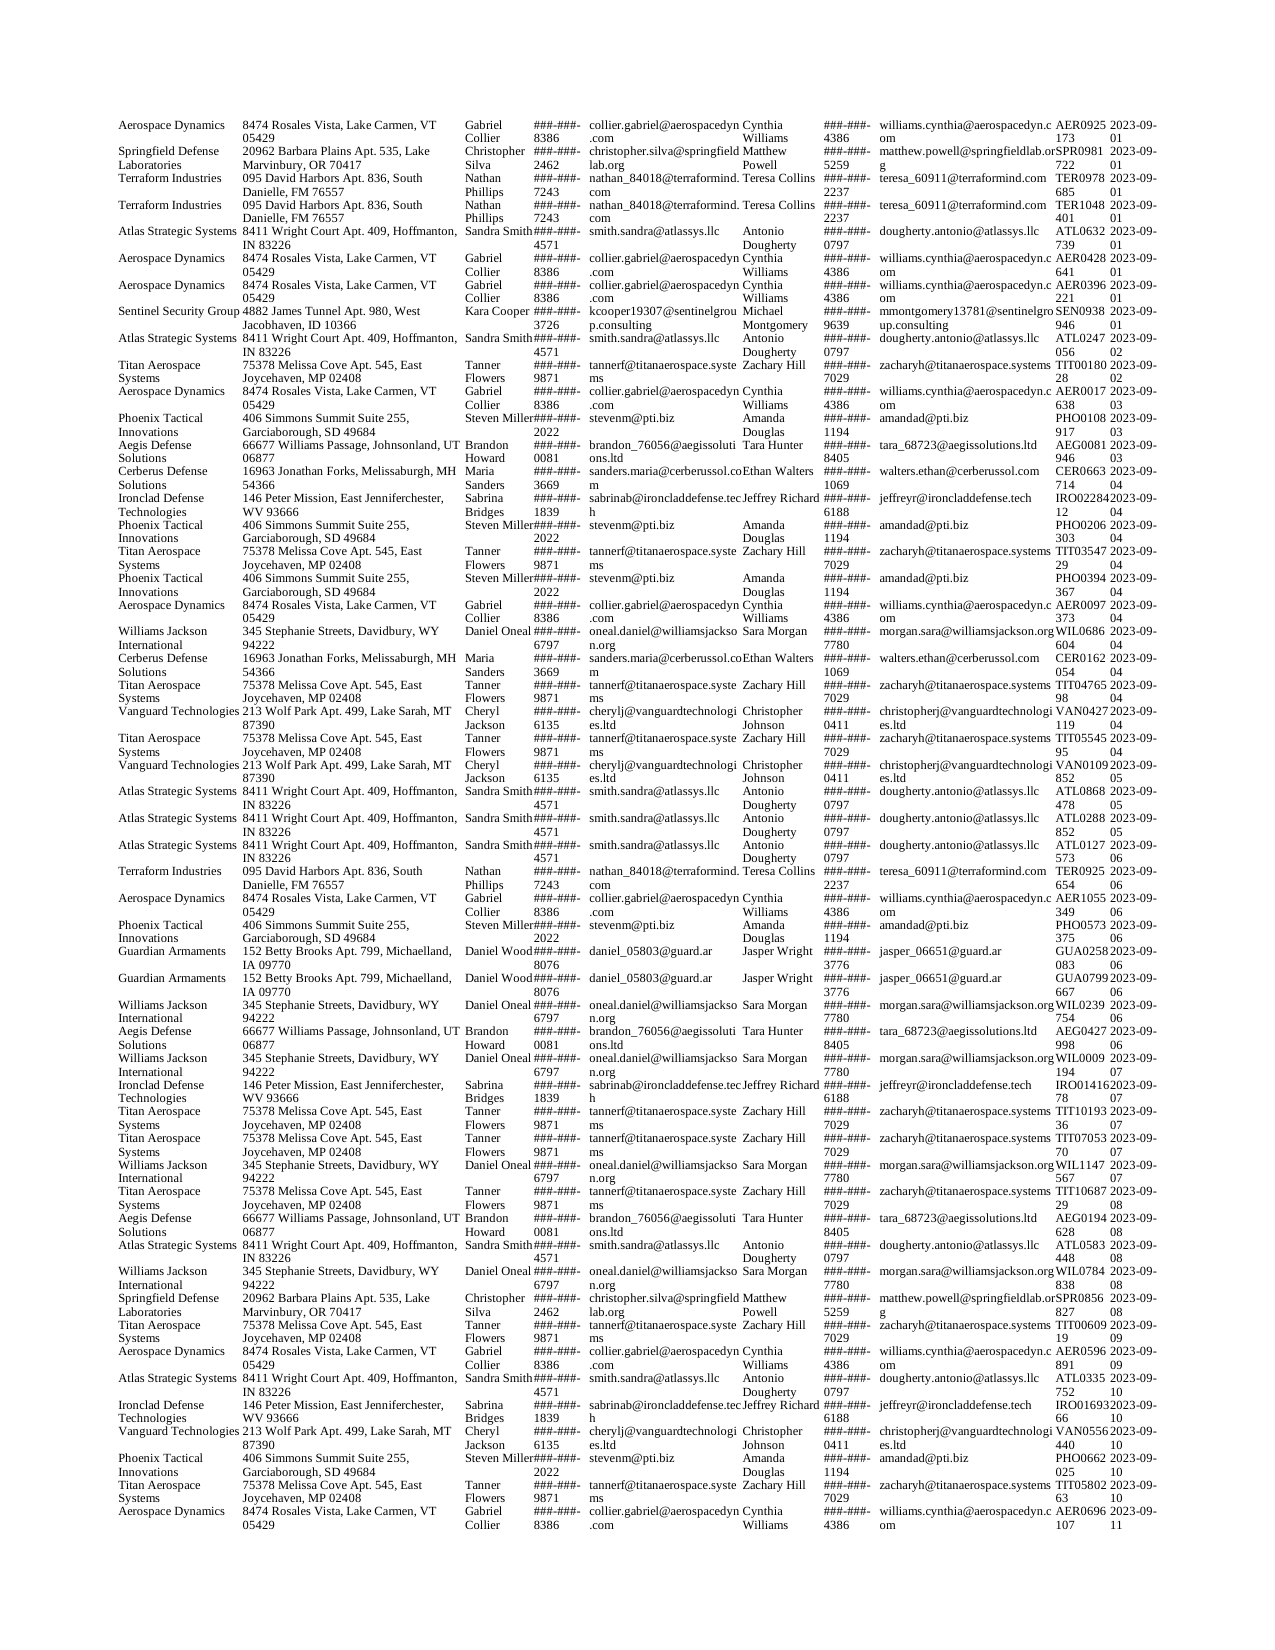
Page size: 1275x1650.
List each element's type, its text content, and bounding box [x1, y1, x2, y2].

table_cell 345 Stephanie Streets, Davidbury, WY 94222 [243, 1158, 465, 1185]
table_cell Jeffrey Richard [742, 1078, 823, 1105]
table_cell Atlas Strategic Systems [118, 331, 242, 358]
table_cell Jeffrey Richard [742, 491, 823, 518]
table_cell ###-###-4571 [534, 1371, 589, 1398]
table_cell 2023-09-04 [1110, 651, 1157, 678]
table_cell ###-###-4386 [824, 1345, 879, 1371]
table_cell ###-###-0797 [824, 1371, 879, 1398]
table_cell 4882 James Tunnel Apt. 980, West Jacobhaven, ID 10366 [243, 305, 465, 331]
table_cell ###-###-9871 [534, 358, 589, 385]
table_cell 2023-09-06 [1110, 918, 1157, 945]
table_cell Jeffrey Richard [742, 1398, 823, 1425]
table_cell Phoenix Tactical Innovations [118, 1451, 242, 1478]
table_cell Sara Morgan [742, 1158, 823, 1185]
table_cell Titan Aerospace Systems [118, 731, 242, 758]
table_cell Antonio Dougherty [742, 331, 823, 358]
table_cell 2023-09-06 [1110, 945, 1157, 971]
table_cell Phoenix Tactical Innovations [118, 918, 242, 945]
table_cell ###-###-7029 [824, 1478, 879, 1505]
table_cell Cerberus Defense Solutions [118, 651, 242, 678]
table_cell Sandra Smith [465, 1238, 533, 1265]
table_cell oneal.daniel@williamsjackson.org [589, 1158, 742, 1185]
table_cell 2023-09-06 [1110, 891, 1157, 918]
table_cell ###-###-8386 [534, 1505, 589, 1531]
table_cell zacharyh@titanaerospace.systems [879, 731, 1055, 758]
table_cell Sara Morgan [742, 998, 823, 1025]
table_cell tannerf@titanaerospace.systems [589, 1318, 742, 1345]
table_cell sanders.maria@cerberussol.com [589, 465, 742, 491]
table_cell Sara Morgan [742, 625, 823, 651]
table_cell ###-###-1194 [824, 571, 879, 598]
table_cell 75378 Melissa Cove Apt. 545, East Joycehaven, MP 02408 [243, 1185, 465, 1211]
table_cell AER0396221 [1055, 278, 1110, 305]
table_cell 345 Stephanie Streets, Davidbury, WY 94222 [243, 1051, 465, 1078]
table_cell PHO0394367 [1055, 571, 1110, 598]
table_header ###-###-4386 [824, 118, 879, 145]
table_cell 2023-09-07 [1110, 1051, 1157, 1078]
table_cell Antonio Dougherty [742, 785, 823, 811]
table_cell ###-###-7243 [534, 865, 589, 891]
table_cell 095 David Harbors Apt. 836, South Danielle, FM 76557 [243, 198, 465, 225]
table_cell ###-###-8405 [824, 438, 879, 465]
table_cell ###-###-6797 [534, 1158, 589, 1185]
table_cell VAN0109852 [1055, 758, 1110, 785]
table_cell Atlas Strategic Systems [118, 838, 242, 865]
table_cell daniel_05803@guard.ar [589, 945, 742, 971]
table_cell stevenm@pti.biz [589, 518, 742, 545]
table_cell Tara Hunter [742, 1025, 823, 1051]
table_cell 2023-09-09 [1110, 1318, 1157, 1345]
table_cell Teresa Collins [742, 865, 823, 891]
table_cell ###-###-6797 [534, 998, 589, 1025]
table_cell morgan.sara@williamsjackson.org [879, 625, 1055, 651]
table_cell Amanda Douglas [742, 411, 823, 438]
table_cell Guardian Armaments [118, 945, 242, 971]
table_cell WIL1147567 [1055, 1158, 1110, 1185]
table_cell ###-###-9871 [534, 1478, 589, 1505]
table_cell oneal.daniel@williamsjackson.org [589, 998, 742, 1025]
table_cell 406 Simmons Summit Suite 255, Garciaborough, SD 49684 [243, 918, 465, 945]
table_header 8474 Rosales Vista, Lake Carmen, VT 05429 [243, 118, 465, 145]
table_cell ###-###-6797 [534, 1051, 589, 1078]
table_cell ###-###-1839 [534, 1078, 589, 1105]
table_cell ###-###-7029 [824, 678, 879, 705]
table_cell 8411 Wright Court Apt. 409, Hoffmanton, IN 83226 [243, 838, 465, 865]
table_cell Sandra Smith [465, 785, 533, 811]
table_cell zacharyh@titanaerospace.systems [879, 545, 1055, 571]
table_cell VAN0556440 [1055, 1425, 1110, 1451]
table_cell ###-###-0797 [824, 331, 879, 358]
table_cell Vanguard Technologies [118, 1425, 242, 1451]
table_cell ###-###-7029 [824, 1105, 879, 1131]
table_cell kcooper19307@sentinelgroup.consulting [589, 305, 742, 331]
table_cell Sara Morgan [742, 1265, 823, 1291]
table_cell 75378 Melissa Cove Apt. 545, East Joycehaven, MP 02408 [243, 1318, 465, 1345]
table_cell 2023-09-08 [1110, 1185, 1157, 1211]
table_cell smith.sandra@atlassys.llc [589, 331, 742, 358]
table_cell PHO0108917 [1055, 411, 1110, 438]
table_cell walters.ethan@cerberussol.com [879, 651, 1055, 678]
table_cell collier.gabriel@aerospacedyn.com [589, 1505, 742, 1531]
table_cell 66677 Williams Passage, Johnsonland, UT 06877 [243, 1211, 465, 1238]
table_cell amandad@pti.biz [879, 1451, 1055, 1478]
table_cell WIL0009194 [1055, 1051, 1110, 1078]
table_cell AER0696107 [1055, 1505, 1110, 1531]
table_cell Titan Aerospace Systems [118, 1318, 242, 1345]
table_cell ###-###-9639 [824, 305, 879, 331]
table_cell ###-###-8386 [534, 251, 589, 278]
table_cell ###-###-2022 [534, 571, 589, 598]
table_cell ###-###-0797 [824, 1238, 879, 1265]
table_cell 2023-09-03 [1110, 385, 1157, 411]
table_cell 2023-09-08 [1110, 1265, 1157, 1291]
table_cell Tanner Flowers [465, 1318, 533, 1345]
table_cell ###-###-4386 [824, 385, 879, 411]
table_cell oneal.daniel@williamsjackson.org [589, 625, 742, 651]
table_cell 213 Wolf Park Apt. 499, Lake Sarah, MT 87390 [243, 705, 465, 731]
table_cell ###-###-3669 [534, 465, 589, 491]
table_cell 2023-09-02 [1110, 331, 1157, 358]
table_cell TIT0476598 [1055, 678, 1110, 705]
table_cell 2023-09-07 [1110, 1105, 1157, 1131]
table_cell Sabrina Bridges [465, 491, 533, 518]
table_cell mmontgomery13781@sentinelgroup.consulting [879, 305, 1055, 331]
table_cell Cheryl Jackson [465, 1425, 533, 1451]
table_cell Steven Miller [465, 918, 533, 945]
table_cell PHO0206303 [1055, 518, 1110, 545]
table_cell 2023-09-10 [1110, 1398, 1157, 1425]
table_cell CER0663714 [1055, 465, 1110, 491]
table_cell ###-###-7780 [824, 1265, 879, 1291]
table_cell Nathan Phillips [465, 865, 533, 891]
table_cell 66677 Williams Passage, Johnsonland, UT 06877 [243, 1025, 465, 1051]
table_cell christopher.silva@springfieldlab.org [589, 145, 742, 171]
table_cell Gabriel Collier [465, 1345, 533, 1371]
table_cell 8474 Rosales Vista, Lake Carmen, VT 05429 [243, 598, 465, 625]
table_cell 406 Simmons Summit Suite 255, Garciaborough, SD 49684 [243, 1451, 465, 1478]
table_cell ATL0127573 [1055, 838, 1110, 865]
table_cell Cheryl Jackson [465, 758, 533, 785]
table_cell Cynthia Williams [742, 251, 823, 278]
table_cell Cynthia Williams [742, 1345, 823, 1371]
table_cell smith.sandra@atlassys.llc [589, 785, 742, 811]
table_cell 2023-09-07 [1110, 1158, 1157, 1185]
table_cell zacharyh@titanaerospace.systems [879, 1318, 1055, 1345]
table_cell 406 Simmons Summit Suite 255, Garciaborough, SD 49684 [243, 518, 465, 545]
table_cell ###-###-3669 [534, 651, 589, 678]
table_cell ###-###-2462 [534, 145, 589, 171]
table_cell Aerospace Dynamics [118, 1505, 242, 1531]
table_cell TIT0018028 [1055, 358, 1110, 385]
table_cell ###-###-7243 [534, 198, 589, 225]
table_header AER0925173 [1055, 118, 1110, 145]
table_cell collier.gabriel@aerospacedyn.com [589, 891, 742, 918]
table_cell cherylj@vanguardtechnologies.ltd [589, 705, 742, 731]
table_cell zacharyh@titanaerospace.systems [879, 1105, 1055, 1131]
table_cell 66677 Williams Passage, Johnsonland, UT 06877 [243, 438, 465, 465]
table_cell WIL0239754 [1055, 998, 1110, 1025]
table_cell 152 Betty Brooks Apt. 799, Michaelland, IA 09770 [243, 971, 465, 998]
table_cell 2023-09-10 [1110, 1425, 1157, 1451]
table_cell dougherty.antonio@atlassys.llc [879, 1238, 1055, 1265]
table_cell ###-###-5259 [824, 145, 879, 171]
table_cell Brandon Howard [465, 438, 533, 465]
table_cell Atlas Strategic Systems [118, 1371, 242, 1398]
table_cell SPR0856827 [1055, 1291, 1110, 1318]
table_cell TIT0554595 [1055, 731, 1110, 758]
table_cell TER0925654 [1055, 865, 1110, 891]
table_cell Cerberus Defense Solutions [118, 465, 242, 491]
table_cell 213 Wolf Park Apt. 499, Lake Sarah, MT 87390 [243, 758, 465, 785]
table_cell collier.gabriel@aerospacedyn.com [589, 1345, 742, 1371]
table_cell 75378 Melissa Cove Apt. 545, East Joycehaven, MP 02408 [243, 1131, 465, 1158]
table_cell TIT1019336 [1055, 1105, 1110, 1131]
table_cell ###-###-8386 [534, 598, 589, 625]
table_cell ###-###-6135 [534, 758, 589, 785]
table_cell Cynthia Williams [742, 1505, 823, 1531]
table_cell ###-###-4386 [824, 278, 879, 305]
table_cell AEG0427998 [1055, 1025, 1110, 1051]
table_cell 2023-09-06 [1110, 838, 1157, 865]
table_cell 2023-09-01 [1110, 171, 1157, 198]
table_cell amandad@pti.biz [879, 571, 1055, 598]
table_cell ###-###-8076 [534, 945, 589, 971]
table_cell Tanner Flowers [465, 1131, 533, 1158]
table_cell 2023-09-06 [1110, 1025, 1157, 1051]
table_cell morgan.sara@williamsjackson.org [879, 998, 1055, 1025]
table_cell ###-###-9871 [534, 1318, 589, 1345]
table_cell ###-###-5259 [824, 1291, 879, 1318]
table_cell ###-###-1194 [824, 918, 879, 945]
table_cell Terraform Industries [118, 865, 242, 891]
table_cell Aerospace Dynamics [118, 278, 242, 305]
table_cell Tara Hunter [742, 438, 823, 465]
table_cell ###-###-4571 [534, 838, 589, 865]
table_header Gabriel Collier [465, 118, 533, 145]
table_cell 146 Peter Mission, East Jenniferchester, WV 93666 [243, 491, 465, 518]
table_cell ###-###-2022 [534, 1451, 589, 1478]
table_cell sabrinab@ironcladdefense.tech [589, 1078, 742, 1105]
table_cell Tanner Flowers [465, 545, 533, 571]
table_cell 2023-09-07 [1110, 1078, 1157, 1105]
table_header Cynthia Williams [742, 118, 823, 145]
table_cell 8411 Wright Court Apt. 409, Hoffmanton, IN 83226 [243, 331, 465, 358]
table_cell 2023-09-06 [1110, 998, 1157, 1025]
table_cell oneal.daniel@williamsjackson.org [589, 1051, 742, 1078]
table_cell Steven Miller [465, 1451, 533, 1478]
table_cell Tanner Flowers [465, 731, 533, 758]
table_cell 2023-09-08 [1110, 1238, 1157, 1265]
table_cell Gabriel Collier [465, 1505, 533, 1531]
table_cell 2023-09-04 [1110, 571, 1157, 598]
table_cell 8474 Rosales Vista, Lake Carmen, VT 05429 [243, 278, 465, 305]
table_cell Phoenix Tactical Innovations [118, 518, 242, 545]
table_cell TIT0060919 [1055, 1318, 1110, 1345]
table_cell ATL0632739 [1055, 225, 1110, 251]
table_cell Matthew Powell [742, 145, 823, 171]
table_cell tannerf@titanaerospace.systems [589, 1105, 742, 1131]
table_cell Brandon Howard [465, 1211, 533, 1238]
table_cell ###-###-4386 [824, 251, 879, 278]
table_cell CER0162054 [1055, 651, 1110, 678]
table_cell Gabriel Collier [465, 598, 533, 625]
table_cell Williams Jackson International [118, 998, 242, 1025]
table_cell Ethan Walters [742, 651, 823, 678]
table_cell dougherty.antonio@atlassys.llc [879, 225, 1055, 251]
table_cell WIL0784838 [1055, 1265, 1110, 1291]
table_cell nathan_84018@terraformind.com [589, 865, 742, 891]
table_cell matthew.powell@springfieldlab.org [879, 1291, 1055, 1318]
table_cell ###-###-2237 [824, 865, 879, 891]
table_cell 2023-09-01 [1110, 278, 1157, 305]
table_cell 406 Simmons Summit Suite 255, Garciaborough, SD 49684 [243, 571, 465, 598]
table_cell AER0428641 [1055, 251, 1110, 278]
table_cell Zachary Hill [742, 358, 823, 385]
table_cell 2023-09-01 [1110, 225, 1157, 251]
table_cell VAN0427119 [1055, 705, 1110, 731]
table_cell IRO0169366 [1055, 1398, 1110, 1425]
table_cell Sandra Smith [465, 811, 533, 838]
table_cell ###-###-7029 [824, 545, 879, 571]
table_cell 152 Betty Brooks Apt. 799, Michaelland, IA 09770 [243, 945, 465, 971]
table_cell jasper_06651@guard.ar [879, 971, 1055, 998]
table_cell ###-###-6135 [534, 1425, 589, 1451]
table_cell Titan Aerospace Systems [118, 1478, 242, 1505]
table_cell Antonio Dougherty [742, 1238, 823, 1265]
table_cell Aegis Defense Solutions [118, 1025, 242, 1051]
table_cell Guardian Armaments [118, 971, 242, 998]
table_cell SPR0981722 [1055, 145, 1110, 171]
table_cell 345 Stephanie Streets, Davidbury, WY 94222 [243, 998, 465, 1025]
table_cell Sandra Smith [465, 1371, 533, 1398]
table_cell tara_68723@aegissolutions.ltd [879, 1211, 1055, 1238]
table_cell Cynthia Williams [742, 891, 823, 918]
table_cell tannerf@titanaerospace.systems [589, 678, 742, 705]
table_cell Daniel Oneal [465, 1158, 533, 1185]
table_cell teresa_60911@terraformind.com [879, 198, 1055, 225]
table_cell Titan Aerospace Systems [118, 678, 242, 705]
table_cell Titan Aerospace Systems [118, 1185, 242, 1211]
table_cell Titan Aerospace Systems [118, 545, 242, 571]
table_cell ###-###-3726 [534, 305, 589, 331]
table_cell Kara Cooper [465, 305, 533, 331]
table_cell Gabriel Collier [465, 251, 533, 278]
table_cell ###-###-1194 [824, 1451, 879, 1478]
table_cell 8474 Rosales Vista, Lake Carmen, VT 05429 [243, 891, 465, 918]
table_cell AER0596891 [1055, 1345, 1110, 1371]
table_cell ###-###-4571 [534, 811, 589, 838]
table_cell Zachary Hill [742, 545, 823, 571]
table_cell TIT1068729 [1055, 1185, 1110, 1211]
table_cell brandon_76056@aegissolutions.ltd [589, 1025, 742, 1051]
table_cell ###-###-1194 [824, 411, 879, 438]
table_cell Steven Miller [465, 411, 533, 438]
table_cell smith.sandra@atlassys.llc [589, 838, 742, 865]
table_cell ###-###-4386 [824, 891, 879, 918]
table_cell williams.cynthia@aerospacedyn.com [879, 1505, 1055, 1531]
table_cell tannerf@titanaerospace.systems [589, 545, 742, 571]
table_cell 8411 Wright Court Apt. 409, Hoffmanton, IN 83226 [243, 225, 465, 251]
table_cell 2023-09-04 [1110, 518, 1157, 545]
table_cell Aerospace Dynamics [118, 891, 242, 918]
table_cell Tanner Flowers [465, 678, 533, 705]
table_cell ###-###-1839 [534, 491, 589, 518]
table_cell Maria Sanders [465, 465, 533, 491]
table_cell IRO0228412 [1055, 491, 1110, 518]
table_cell GUA0258083 [1055, 945, 1110, 971]
table_cell 2023-09-05 [1110, 758, 1157, 785]
table_cell Nathan Phillips [465, 171, 533, 198]
table_cell ###-###-9871 [534, 1185, 589, 1211]
table_cell smith.sandra@atlassys.llc [589, 811, 742, 838]
table_cell 16963 Jonathan Forks, Melissaburgh, MH 54366 [243, 465, 465, 491]
table_cell 75378 Melissa Cove Apt. 545, East Joycehaven, MP 02408 [243, 545, 465, 571]
table_cell christopher.silva@springfieldlab.org [589, 1291, 742, 1318]
table_cell christopherj@vanguardtechnologies.ltd [879, 1425, 1055, 1451]
table_cell Tanner Flowers [465, 1105, 533, 1131]
table_cell tannerf@titanaerospace.systems [589, 1131, 742, 1158]
table_cell Zachary Hill [742, 1318, 823, 1345]
table_cell Zachary Hill [742, 1105, 823, 1131]
table_cell walters.ethan@cerberussol.com [879, 465, 1055, 491]
table_cell jeffreyr@ironcladdefense.tech [879, 1078, 1055, 1105]
table_cell ###-###-0411 [824, 758, 879, 785]
table_cell ###-###-2022 [534, 918, 589, 945]
table_cell sabrinab@ironcladdefense.tech [589, 1398, 742, 1425]
table_cell tannerf@titanaerospace.systems [589, 1478, 742, 1505]
table_cell brandon_76056@aegissolutions.ltd [589, 1211, 742, 1238]
table_cell Antonio Dougherty [742, 1371, 823, 1398]
table_cell Sabrina Bridges [465, 1078, 533, 1105]
table_cell 2023-09-03 [1110, 411, 1157, 438]
table_cell dougherty.antonio@atlassys.llc [879, 811, 1055, 838]
table_cell tannerf@titanaerospace.systems [589, 358, 742, 385]
table_cell amandad@pti.biz [879, 518, 1055, 545]
table_cell 75378 Melissa Cove Apt. 545, East Joycehaven, MP 02408 [243, 731, 465, 758]
table_cell Maria Sanders [465, 651, 533, 678]
table_header 2023-09-01 [1110, 118, 1157, 145]
table_cell Cynthia Williams [742, 385, 823, 411]
table_cell Zachary Hill [742, 1478, 823, 1505]
table_cell PHO0662025 [1055, 1451, 1110, 1478]
table_cell 2023-09-10 [1110, 1478, 1157, 1505]
table_cell ###-###-7780 [824, 1158, 879, 1185]
table_cell ###-###-0081 [534, 1025, 589, 1051]
table_cell Williams Jackson International [118, 1265, 242, 1291]
table_cell ###-###-9871 [534, 545, 589, 571]
table_cell Daniel Oneal [465, 625, 533, 651]
table_cell 20962 Barbara Plains Apt. 535, Lake Marvinbury, OR 70417 [243, 1291, 465, 1318]
table_cell Tanner Flowers [465, 358, 533, 385]
table_cell 2023-09-01 [1110, 305, 1157, 331]
table_cell ###-###-9871 [534, 1105, 589, 1131]
table_cell Antonio Dougherty [742, 225, 823, 251]
table_cell ###-###-6135 [534, 705, 589, 731]
table_cell ###-###-3776 [824, 945, 879, 971]
table_cell williams.cynthia@aerospacedyn.com [879, 1345, 1055, 1371]
table_cell ###-###-0411 [824, 705, 879, 731]
table_cell Christopher Johnson [742, 758, 823, 785]
table_cell 75378 Melissa Cove Apt. 545, East Joycehaven, MP 02408 [243, 1105, 465, 1131]
table_header collier.gabriel@aerospacedyn.com [589, 118, 742, 145]
table_cell 2023-09-07 [1110, 1131, 1157, 1158]
table_cell 20962 Barbara Plains Apt. 535, Lake Marvinbury, OR 70417 [243, 145, 465, 171]
table_cell cherylj@vanguardtechnologies.ltd [589, 758, 742, 785]
table_cell WIL0686604 [1055, 625, 1110, 651]
table_cell ###-###-0797 [824, 785, 879, 811]
table_cell brandon_76056@aegissolutions.ltd [589, 438, 742, 465]
table_cell Aerospace Dynamics [118, 1345, 242, 1371]
table_cell 146 Peter Mission, East Jenniferchester, WV 93666 [243, 1078, 465, 1105]
table_cell amandad@pti.biz [879, 411, 1055, 438]
table_cell 2023-09-09 [1110, 1345, 1157, 1371]
table_cell Ironclad Defense Technologies [118, 491, 242, 518]
table_header ###-###-8386 [534, 118, 589, 145]
table_cell Daniel Oneal [465, 1265, 533, 1291]
table_cell nathan_84018@terraformind.com [589, 171, 742, 198]
table_cell ###-###-2237 [824, 171, 879, 198]
table_cell Teresa Collins [742, 198, 823, 225]
table_cell jeffreyr@ironcladdefense.tech [879, 1398, 1055, 1425]
table_cell 8474 Rosales Vista, Lake Carmen, VT 05429 [243, 385, 465, 411]
table_cell Titan Aerospace Systems [118, 1131, 242, 1158]
table_cell ATL0583448 [1055, 1238, 1110, 1265]
table_cell Aegis Defense Solutions [118, 1211, 242, 1238]
table_cell ###-###-9871 [534, 731, 589, 758]
table_cell Brandon Howard [465, 1025, 533, 1051]
table_cell Gabriel Collier [465, 891, 533, 918]
table_cell ATL0247056 [1055, 331, 1110, 358]
table_cell ###-###-8386 [534, 385, 589, 411]
table_cell Atlas Strategic Systems [118, 785, 242, 811]
table_cell Titan Aerospace Systems [118, 1105, 242, 1131]
table_cell Atlas Strategic Systems [118, 811, 242, 838]
table_cell ###-###-3776 [824, 971, 879, 998]
table_cell amandad@pti.biz [879, 918, 1055, 945]
table_cell ###-###-1839 [534, 1398, 589, 1425]
table_cell stevenm@pti.biz [589, 918, 742, 945]
table_cell Zachary Hill [742, 731, 823, 758]
table_cell Zachary Hill [742, 678, 823, 705]
table_cell 2023-09-08 [1110, 1211, 1157, 1238]
table_cell williams.cynthia@aerospacedyn.com [879, 385, 1055, 411]
table_cell jeffreyr@ironcladdefense.tech [879, 491, 1055, 518]
table_cell Tanner Flowers [465, 1185, 533, 1211]
table_cell teresa_60911@terraformind.com [879, 171, 1055, 198]
table_cell Tara Hunter [742, 1211, 823, 1238]
table_cell 2023-09-08 [1110, 1291, 1157, 1318]
table_cell Jasper Wright [742, 971, 823, 998]
table_cell 2023-09-01 [1110, 251, 1157, 278]
table_cell Daniel Wood [465, 945, 533, 971]
table_cell ###-###-4386 [824, 1505, 879, 1531]
table_cell SEN0938946 [1055, 305, 1110, 331]
table_cell AER0097373 [1055, 598, 1110, 625]
table_cell teresa_60911@terraformind.com [879, 865, 1055, 891]
table_cell ###-###-7780 [824, 998, 879, 1025]
table_cell ###-###-7029 [824, 1318, 879, 1345]
table_cell stevenm@pti.biz [589, 571, 742, 598]
table_cell 75378 Melissa Cove Apt. 545, East Joycehaven, MP 02408 [243, 358, 465, 385]
table_cell ###-###-4571 [534, 785, 589, 811]
table_cell ###-###-8386 [534, 891, 589, 918]
table_cell williams.cynthia@aerospacedyn.com [879, 598, 1055, 625]
table_cell ATL0868478 [1055, 785, 1110, 811]
table_cell Williams Jackson International [118, 1051, 242, 1078]
table_cell ###-###-6188 [824, 1398, 879, 1425]
table_cell 75378 Melissa Cove Apt. 545, East Joycehaven, MP 02408 [243, 1478, 465, 1505]
table_cell dougherty.antonio@atlassys.llc [879, 1371, 1055, 1398]
table_cell Vanguard Technologies [118, 705, 242, 731]
table_cell smith.sandra@atlassys.llc [589, 225, 742, 251]
table_cell zacharyh@titanaerospace.systems [879, 358, 1055, 385]
table_cell ###-###-1069 [824, 465, 879, 491]
table_cell ###-###-4386 [824, 598, 879, 625]
table_cell Sandra Smith [465, 331, 533, 358]
table_cell TIT0354729 [1055, 545, 1110, 571]
table_cell Vanguard Technologies [118, 758, 242, 785]
table_cell ###-###-7029 [824, 1185, 879, 1211]
table_cell 2023-09-04 [1110, 678, 1157, 705]
table_cell ATL0288852 [1055, 811, 1110, 838]
table_cell tara_68723@aegissolutions.ltd [879, 438, 1055, 465]
table_cell ###-###-8386 [534, 1345, 589, 1371]
table_cell Aerospace Dynamics [118, 251, 242, 278]
table_cell ###-###-6797 [534, 625, 589, 651]
table_cell 345 Stephanie Streets, Davidbury, WY 94222 [243, 1265, 465, 1291]
table_cell Sara Morgan [742, 1051, 823, 1078]
table_cell 2023-09-04 [1110, 491, 1157, 518]
table_cell dougherty.antonio@atlassys.llc [879, 331, 1055, 358]
table_cell Atlas Strategic Systems [118, 1238, 242, 1265]
table_cell TIT0705370 [1055, 1131, 1110, 1158]
table_cell AEG0194628 [1055, 1211, 1110, 1238]
table_cell williams.cynthia@aerospacedyn.com [879, 251, 1055, 278]
table_cell 213 Wolf Park Apt. 499, Lake Sarah, MT 87390 [243, 1425, 465, 1451]
table_cell williams.cynthia@aerospacedyn.com [879, 891, 1055, 918]
table_cell 8411 Wright Court Apt. 409, Hoffmanton, IN 83226 [243, 1238, 465, 1265]
table_cell ###-###-2462 [534, 1291, 589, 1318]
table_cell 2023-09-10 [1110, 1451, 1157, 1478]
table_cell dougherty.antonio@atlassys.llc [879, 838, 1055, 865]
table_cell christopherj@vanguardtechnologies.ltd [879, 758, 1055, 785]
table_cell Atlas Strategic Systems [118, 225, 242, 251]
table_cell ###-###-7780 [824, 625, 879, 651]
table_cell 2023-09-11 [1110, 1505, 1157, 1531]
table_cell zacharyh@titanaerospace.systems [879, 1185, 1055, 1211]
table_cell Amanda Douglas [742, 571, 823, 598]
table_cell stevenm@pti.biz [589, 411, 742, 438]
table_cell Cynthia Williams [742, 278, 823, 305]
table_cell Springfield Defense Laboratories [118, 1291, 242, 1318]
table_cell Daniel Wood [465, 971, 533, 998]
table_cell Christopher Johnson [742, 705, 823, 731]
table_cell Christopher Silva [465, 145, 533, 171]
table_cell Steven Miller [465, 571, 533, 598]
table_cell Christopher Johnson [742, 1425, 823, 1451]
table_cell 8474 Rosales Vista, Lake Carmen, VT 05429 [243, 251, 465, 278]
table_cell 095 David Harbors Apt. 836, South Danielle, FM 76557 [243, 865, 465, 891]
table_cell williams.cynthia@aerospacedyn.com [879, 278, 1055, 305]
table_cell Amanda Douglas [742, 918, 823, 945]
table_cell stevenm@pti.biz [589, 1451, 742, 1478]
table_cell collier.gabriel@aerospacedyn.com [589, 251, 742, 278]
table_cell PHO0573375 [1055, 918, 1110, 945]
table_cell 2023-09-04 [1110, 545, 1157, 571]
table_cell ###-###-4571 [534, 225, 589, 251]
table_cell ###-###-2022 [534, 411, 589, 438]
table_cell sanders.maria@cerberussol.com [589, 651, 742, 678]
table_cell ###-###-6188 [824, 1078, 879, 1105]
table_cell ###-###-7780 [824, 1051, 879, 1078]
table_cell Phoenix Tactical Innovations [118, 571, 242, 598]
table_cell Titan Aerospace Systems [118, 358, 242, 385]
table_cell smith.sandra@atlassys.llc [589, 1238, 742, 1265]
table_cell ###-###-6797 [534, 1265, 589, 1291]
table_cell Amanda Douglas [742, 1451, 823, 1478]
table_cell 8474 Rosales Vista, Lake Carmen, VT 05429 [243, 1505, 465, 1531]
table_cell TER1048401 [1055, 198, 1110, 225]
table_cell ###-###-7029 [824, 358, 879, 385]
table_cell ###-###-8405 [824, 1211, 879, 1238]
table_cell 2023-09-06 [1110, 971, 1157, 998]
table_cell Daniel Oneal [465, 1051, 533, 1078]
table_cell Sentinel Security Group [118, 305, 242, 331]
table_cell nathan_84018@terraformind.com [589, 198, 742, 225]
table_cell ###-###-0411 [824, 1425, 879, 1451]
table_cell ###-###-7029 [824, 731, 879, 758]
table_cell ###-###-0797 [824, 811, 879, 838]
table_cell Sabrina Bridges [465, 1398, 533, 1425]
table_cell Ethan Walters [742, 465, 823, 491]
table_cell daniel_05803@guard.ar [589, 971, 742, 998]
table_cell Aerospace Dynamics [118, 385, 242, 411]
table_cell Cynthia Williams [742, 598, 823, 625]
table_cell ###-###-8405 [824, 1025, 879, 1051]
table_cell Michael Montgomery [742, 305, 823, 331]
table_cell AEG0081946 [1055, 438, 1110, 465]
table_cell ###-###-7029 [824, 1131, 879, 1158]
table_cell 2023-09-04 [1110, 598, 1157, 625]
table_cell morgan.sara@williamsjackson.org [879, 1158, 1055, 1185]
table_cell ###-###-0081 [534, 1211, 589, 1238]
table_cell 2023-09-04 [1110, 705, 1157, 731]
table_cell tannerf@titanaerospace.systems [589, 1185, 742, 1211]
table_cell smith.sandra@atlassys.llc [589, 1371, 742, 1398]
table_cell Steven Miller [465, 518, 533, 545]
table_cell Gabriel Collier [465, 385, 533, 411]
table_cell TIT0580263 [1055, 1478, 1110, 1505]
table_cell 2023-09-01 [1110, 198, 1157, 225]
table_cell ###-###-1069 [824, 651, 879, 678]
table_cell ###-###-2022 [534, 518, 589, 545]
table_cell ###-###-2237 [824, 198, 879, 225]
table_cell AER1055349 [1055, 891, 1110, 918]
table_cell 2023-09-01 [1110, 145, 1157, 171]
table_cell dougherty.antonio@atlassys.llc [879, 785, 1055, 811]
table_cell collier.gabriel@aerospacedyn.com [589, 598, 742, 625]
table_cell Springfield Defense Laboratories [118, 145, 242, 171]
table_cell Terraform Industries [118, 198, 242, 225]
table_cell IRO0141678 [1055, 1078, 1110, 1105]
table_cell Terraform Industries [118, 171, 242, 198]
table_cell sabrinab@ironcladdefense.tech [589, 491, 742, 518]
table_cell Williams Jackson International [118, 625, 242, 651]
table_cell zacharyh@titanaerospace.systems [879, 1131, 1055, 1158]
table_cell Nathan Phillips [465, 198, 533, 225]
table_cell Matthew Powell [742, 1291, 823, 1318]
table_cell Daniel Oneal [465, 998, 533, 1025]
table_cell 2023-09-03 [1110, 438, 1157, 465]
table_cell 2023-09-04 [1110, 731, 1157, 758]
table_cell 2023-09-02 [1110, 358, 1157, 385]
table_cell Sandra Smith [465, 225, 533, 251]
table_cell Christopher Silva [465, 1291, 533, 1318]
table_cell ###-###-8386 [534, 278, 589, 305]
table_cell Teresa Collins [742, 171, 823, 198]
table_cell ###-###-6188 [824, 491, 879, 518]
table_cell Antonio Dougherty [742, 838, 823, 865]
table_cell ###-###-1194 [824, 518, 879, 545]
table_cell morgan.sara@williamsjackson.org [879, 1265, 1055, 1291]
table_cell Phoenix Tactical Innovations [118, 411, 242, 438]
table_cell collier.gabriel@aerospacedyn.com [589, 278, 742, 305]
table_cell ###-###-0797 [824, 225, 879, 251]
table_cell ###-###-9871 [534, 1131, 589, 1158]
table_cell collier.gabriel@aerospacedyn.com [589, 385, 742, 411]
table_cell 8411 Wright Court Apt. 409, Hoffmanton, IN 83226 [243, 785, 465, 811]
table_cell Williams Jackson International [118, 1158, 242, 1185]
table_cell Cheryl Jackson [465, 705, 533, 731]
table_cell 095 David Harbors Apt. 836, South Danielle, FM 76557 [243, 171, 465, 198]
table_header williams.cynthia@aerospacedyn.com [879, 118, 1055, 145]
table_cell ###-###-7243 [534, 171, 589, 198]
table_cell ###-###-4571 [534, 331, 589, 358]
table_cell zacharyh@titanaerospace.systems [879, 678, 1055, 705]
table_cell Zachary Hill [742, 1185, 823, 1211]
table_cell 2023-09-06 [1110, 865, 1157, 891]
table_cell 345 Stephanie Streets, Davidbury, WY 94222 [243, 625, 465, 651]
table_cell christopherj@vanguardtechnologies.ltd [879, 705, 1055, 731]
table_cell matthew.powell@springfieldlab.org [879, 145, 1055, 171]
table_cell 75378 Melissa Cove Apt. 545, East Joycehaven, MP 02408 [243, 678, 465, 705]
table_cell Gabriel Collier [465, 278, 533, 305]
table_cell 16963 Jonathan Forks, Melissaburgh, MH 54366 [243, 651, 465, 678]
table_cell Amanda Douglas [742, 518, 823, 545]
table_cell oneal.daniel@williamsjackson.org [589, 1265, 742, 1291]
table_cell 8411 Wright Court Apt. 409, Hoffmanton, IN 83226 [243, 1371, 465, 1398]
table_cell morgan.sara@williamsjackson.org [879, 1051, 1055, 1078]
table_cell 406 Simmons Summit Suite 255, Garciaborough, SD 49684 [243, 411, 465, 438]
table_cell 2023-09-04 [1110, 625, 1157, 651]
table_cell Zachary Hill [742, 1131, 823, 1158]
table_cell 2023-09-10 [1110, 1371, 1157, 1398]
table_cell 2023-09-05 [1110, 811, 1157, 838]
table_cell ###-###-0081 [534, 438, 589, 465]
table_cell jasper_06651@guard.ar [879, 945, 1055, 971]
table_cell tara_68723@aegissolutions.ltd [879, 1025, 1055, 1051]
table_cell 8411 Wright Court Apt. 409, Hoffmanton, IN 83226 [243, 811, 465, 838]
table_cell 146 Peter Mission, East Jenniferchester, WV 93666 [243, 1398, 465, 1425]
table_cell 2023-09-05 [1110, 785, 1157, 811]
table_cell tannerf@titanaerospace.systems [589, 731, 742, 758]
table_cell GUA0799667 [1055, 971, 1110, 998]
table_header Aerospace Dynamics [118, 118, 242, 145]
table_cell Sandra Smith [465, 838, 533, 865]
table_cell ###-###-9871 [534, 678, 589, 705]
table_cell ATL0335752 [1055, 1371, 1110, 1398]
table_cell 8474 Rosales Vista, Lake Carmen, VT 05429 [243, 1345, 465, 1371]
table_cell Aerospace Dynamics [118, 598, 242, 625]
table_cell Tanner Flowers [465, 1478, 533, 1505]
table_cell ###-###-4571 [534, 1238, 589, 1265]
table_cell cherylj@vanguardtechnologies.ltd [589, 1425, 742, 1451]
table_cell ###-###-0797 [824, 838, 879, 865]
table_cell 2023-09-04 [1110, 465, 1157, 491]
table_cell Ironclad Defense Technologies [118, 1078, 242, 1105]
table_cell Jasper Wright [742, 945, 823, 971]
table_cell TER0978685 [1055, 171, 1110, 198]
table_cell Antonio Dougherty [742, 811, 823, 838]
table_cell Aegis Defense Solutions [118, 438, 242, 465]
table_cell zacharyh@titanaerospace.systems [879, 1478, 1055, 1505]
table_cell AER0017638 [1055, 385, 1110, 411]
table_cell Ironclad Defense Technologies [118, 1398, 242, 1425]
table_cell ###-###-8076 [534, 971, 589, 998]
